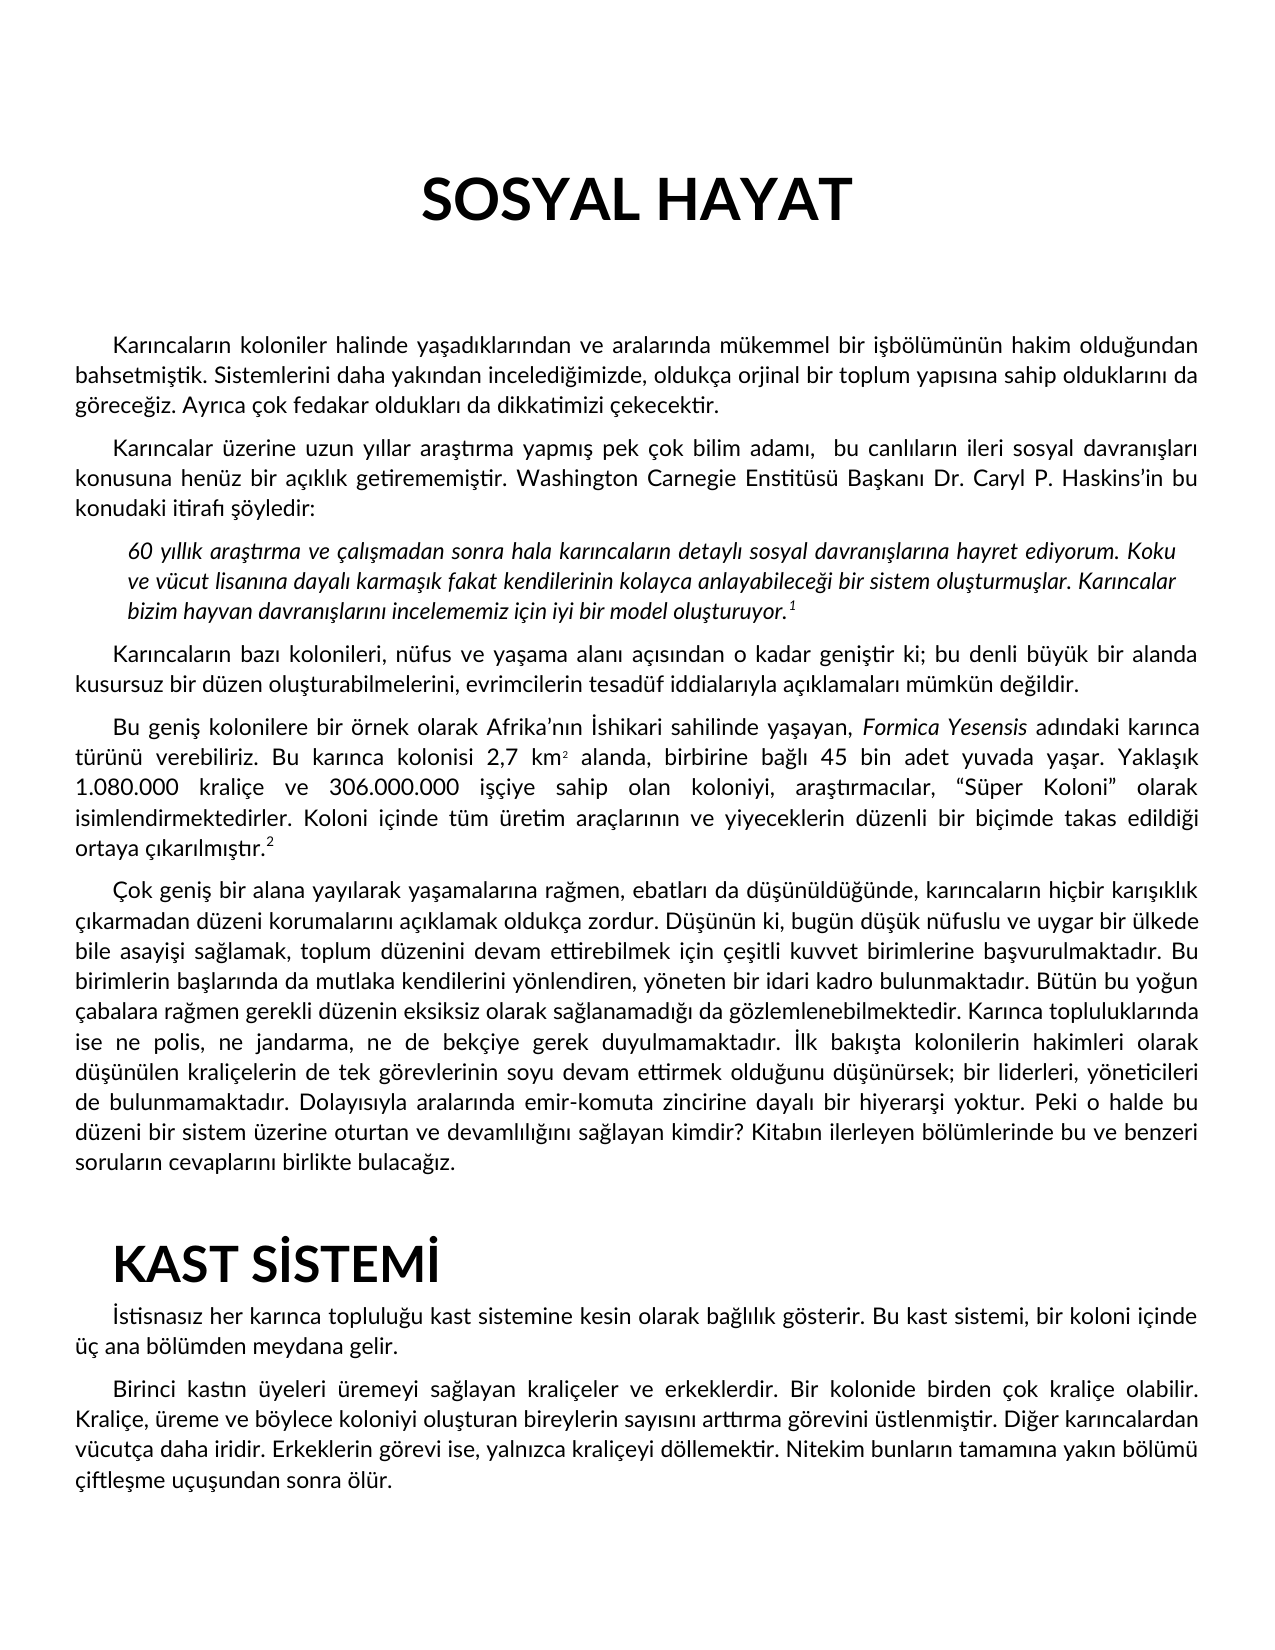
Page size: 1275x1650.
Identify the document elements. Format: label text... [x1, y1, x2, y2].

subtitle KAST SİSTEMİ [112, 1233, 1200, 1293]
subtitle SOSYAL HAYAT [75, 162, 1200, 232]
text Karıncaların bazı kolonileri, nüfus ve yaşama alanı açısından o kadar geniştir ki; bu denli büyük bir alanda kusursuz bir düzen oluşturabilmelerini, evrimcilerin tesadüf iddialarıyla açıklamaları mümkün değildir. [75, 640, 1200, 697]
text Karıncaların koloniler halinde yaşadıklarından ve aralarında mükemmel bir işbölümünün hakim olduğundan bahsetmiştik. Sistemlerini daha yakından incelediğimizde, oldukça orjinal bir toplum yapısına sahip olduklarını da göreceğiz. Ayrıca çok fedakar oldukları da dikkatimizi çekecektir. [75, 330, 1200, 418]
text Bu geniş kolonilere bir örnek olarak Afrika’nın İshikari sahilinde yaşayan, Formica Yesensis adındaki karınca türünü verebiliriz. Bu karınca kolonisi 2,7 km2 alanda, birbirine bağlı 45 bin adet yuvada yaşar. Yaklaşık 1.080.000 kraliçe ve 306.000.000 işçiye sahip olan koloniyi, araştırmacılar, “Süper Koloni” olarak isimlendirmektedirler. Koloni içinde tüm üretim araçlarının ve yiyeceklerin düzenli bir biçimde takas edildiği ortaya çıkarılmıştır.2 [75, 713, 1200, 861]
text Karıncalar üzerine uzun yıllar araştırma yapmış pek çok bilim adamı, bu canlıların ileri sosyal davranışları konusuna henüz bir açıklık getirememiştir. Washington Carnegie Enstitüsü Başkanı Dr. Caryl P. Haskins’in bu konudaki itirafı şöyledir: [75, 433, 1200, 521]
text İstisnasız her karınca topluluğu kast sistemine kesin olarak bağlılık gösterir. Bu kast sistemi, bir koloni içinde üç ana bölümden meydana gelir. [75, 1302, 1200, 1359]
text Çok geniş bir alana yayılarak yaşamalarına rağmen, ebatları da düşünüldüğünde, karıncaların hiçbir karışıklık çıkarmadan düzeni korumalarını açıklamak oldukça zordur. Düşünün ki, bugün düşük nüfuslu ve uygar bir ülkede bile asayişi sağlamak, toplum düzenini devam ettirebilmek için çeşitli kuvvet birimlerine başvurulmaktadır. Bu birimlerin başlarında da mutlaka kendilerini yönlendiren, yöneten bir idari kadro bulunmaktadır. Bütün bu yoğun çabalara rağmen gerekli düzenin eksiksiz olarak sağlanamadığı da gözlemlenebilmektedir. Karınca topluluklarında ise ne polis, ne jandarma, ne de bekçiye gerek duyulmamaktadır. İlk bakışta kolonilerin hakimleri olarak düşünülen kraliçelerin de tek görevlerinin soyu devam ettirmek olduğunu düşünürsek; bir liderleri, yöneticileri de bulunmamaktadır. Dolayısıyla aralarında emir-komuta zincirine dayalı bir hiyerarşi yoktur. Peki o halde bu düzeni bir sistem üzerine oturtan ve devamlılığını sağlayan kimdir? Kitabın ilerleyen bölümlerinde bu ve benzeri soruların cevaplarını birlikte bulacağız. [75, 876, 1200, 1176]
text 60 yıllık araştırma ve çalışmadan sonra hala karıncaların detaylı sosyal davranışlarına hayret ediyorum. Koku ve vücut lisanına dayalı karmaşık fakat kendilerinin kolayca anlayabileceği bir sistem oluşturmuşlar. Karıncalar bizim hayvan davranışlarını incelememiz için iyi bir model oluşturuyor.1 [127, 537, 1177, 624]
text Birinci kastın üyeleri üremeyi sağlayan kraliçeler ve erkeklerdir. Bir kolonide birden çok kraliçe olabilir. Kraliçe, üreme ve böylece koloniyi oluşturan bireylerin sayısını arttırma görevini üstlenmiştir. Diğer karıncalardan vücutça daha iridir. Erkeklerin görevi ise, yalnızca kraliçeyi döllemektir. Nitekim bunların tamamına yakın bölümü çiftleşme uçuşundan sonra ölür. [75, 1375, 1200, 1493]
